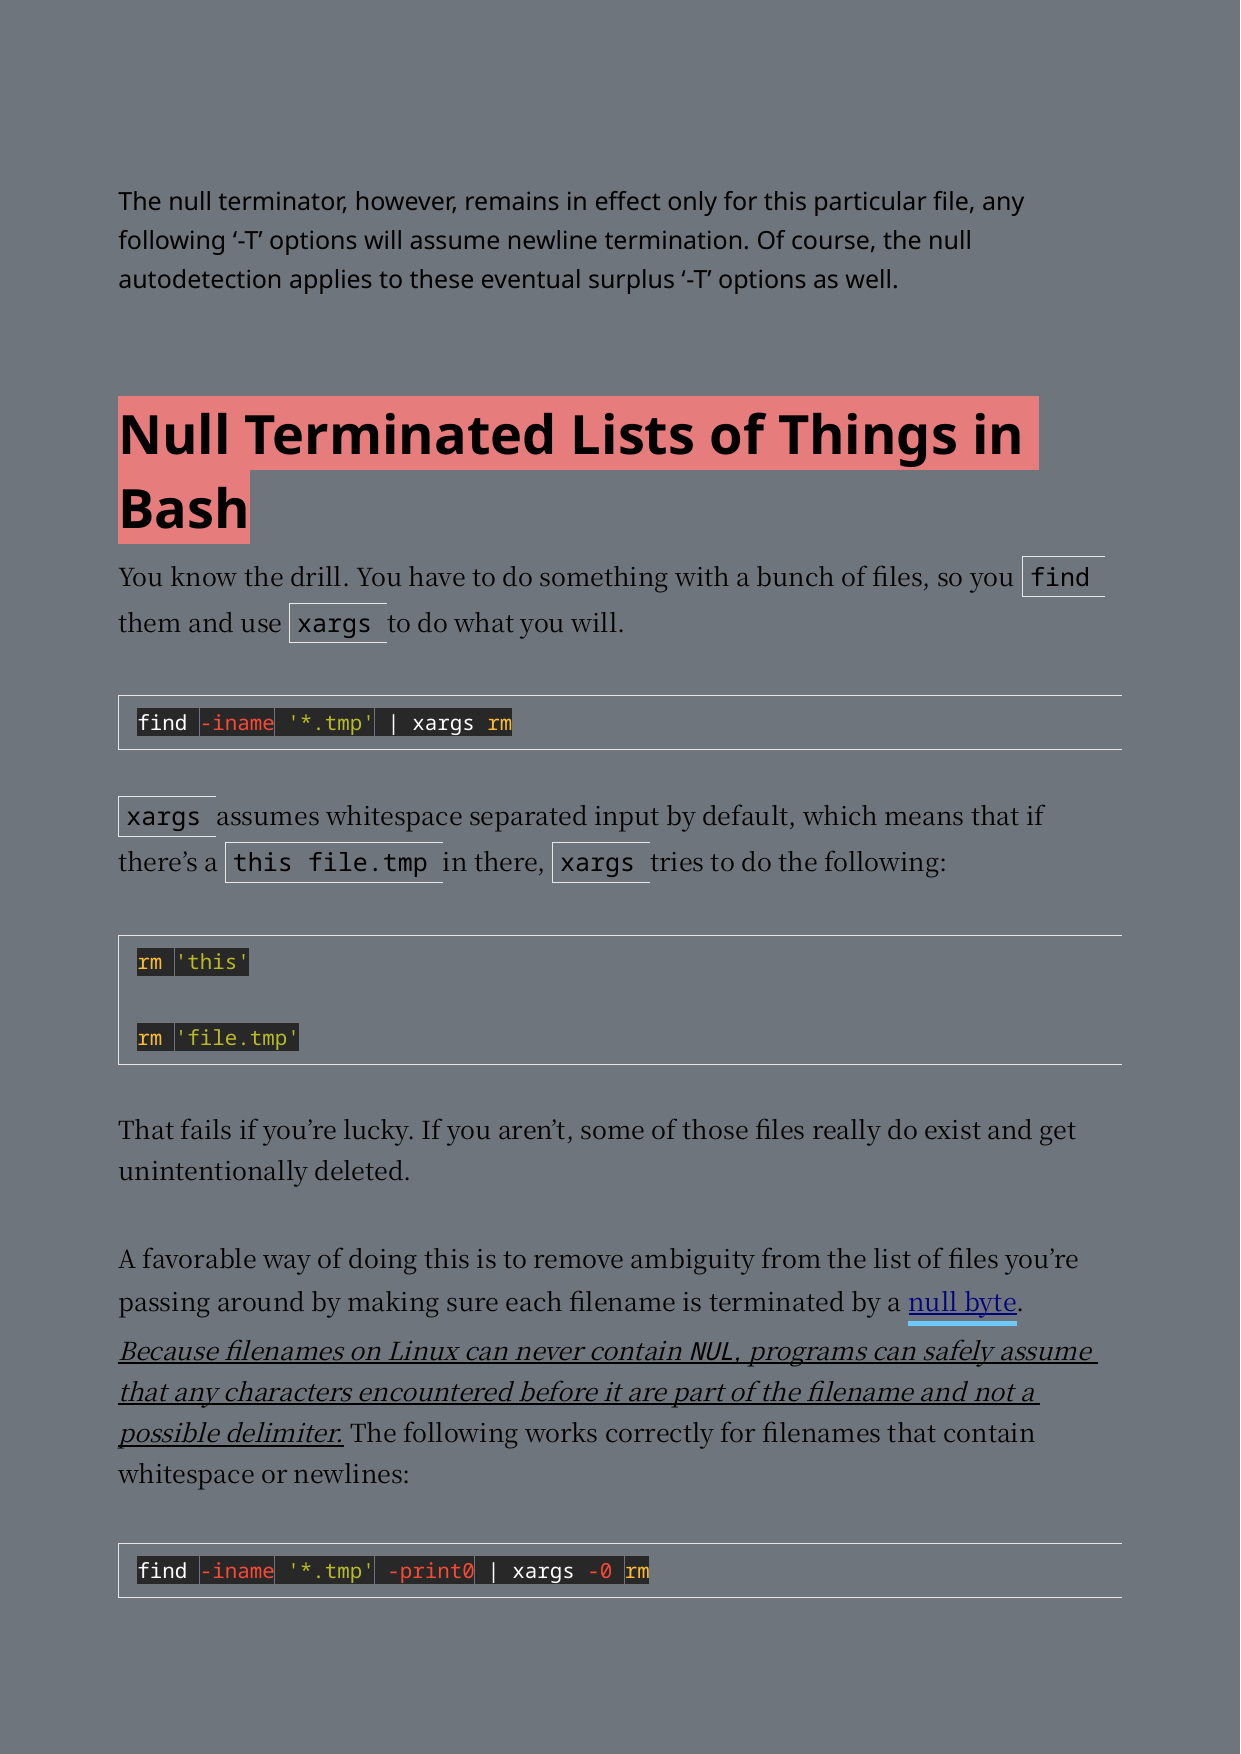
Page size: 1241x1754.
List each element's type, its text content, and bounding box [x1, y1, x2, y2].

text xargs assumes whitespace separated input by default, which means that if there’s a this file.tmp in there, xargs tries to do the following: [118, 796, 1122, 882]
text find -iname '*.tmp' | xargs rm [119, 696, 1122, 749]
text The null terminator, however, remains in effect only for this particular file, any following ‘-T’ options will assume newline termination. Of course, the null autodetection applies to these eventual surplus ‘-T’ options as well. [118, 183, 1122, 296]
text rm 'this' [119, 936, 1122, 976]
text That fails if you’re lucky. If you aren’t, some of those files really do exist and get unintentionally deleted. [118, 1111, 1122, 1188]
text rm 'file.tmp' [119, 1010, 1122, 1064]
text find -iname '*.tmp' -print0 | xargs -0 rm [119, 1544, 1122, 1597]
text You know the drill. You have to do something with a bunch of files, so you find them and use xargs to do what you will. [118, 556, 1122, 642]
subtitle Null Terminated Lists of Things in Bash [118, 396, 1122, 544]
text A favorable way of doing this is to remove ambiguity from the list of files you’re passing around by making sure each filename is terminated by a null byte. Because filenames on Linux can never contain NUL, programs can safely assume that any characters encountered before it are part of the filename and not a possible delimiter. The following works correctly for filenames that contain whitespace or newlines: [118, 1240, 1122, 1491]
